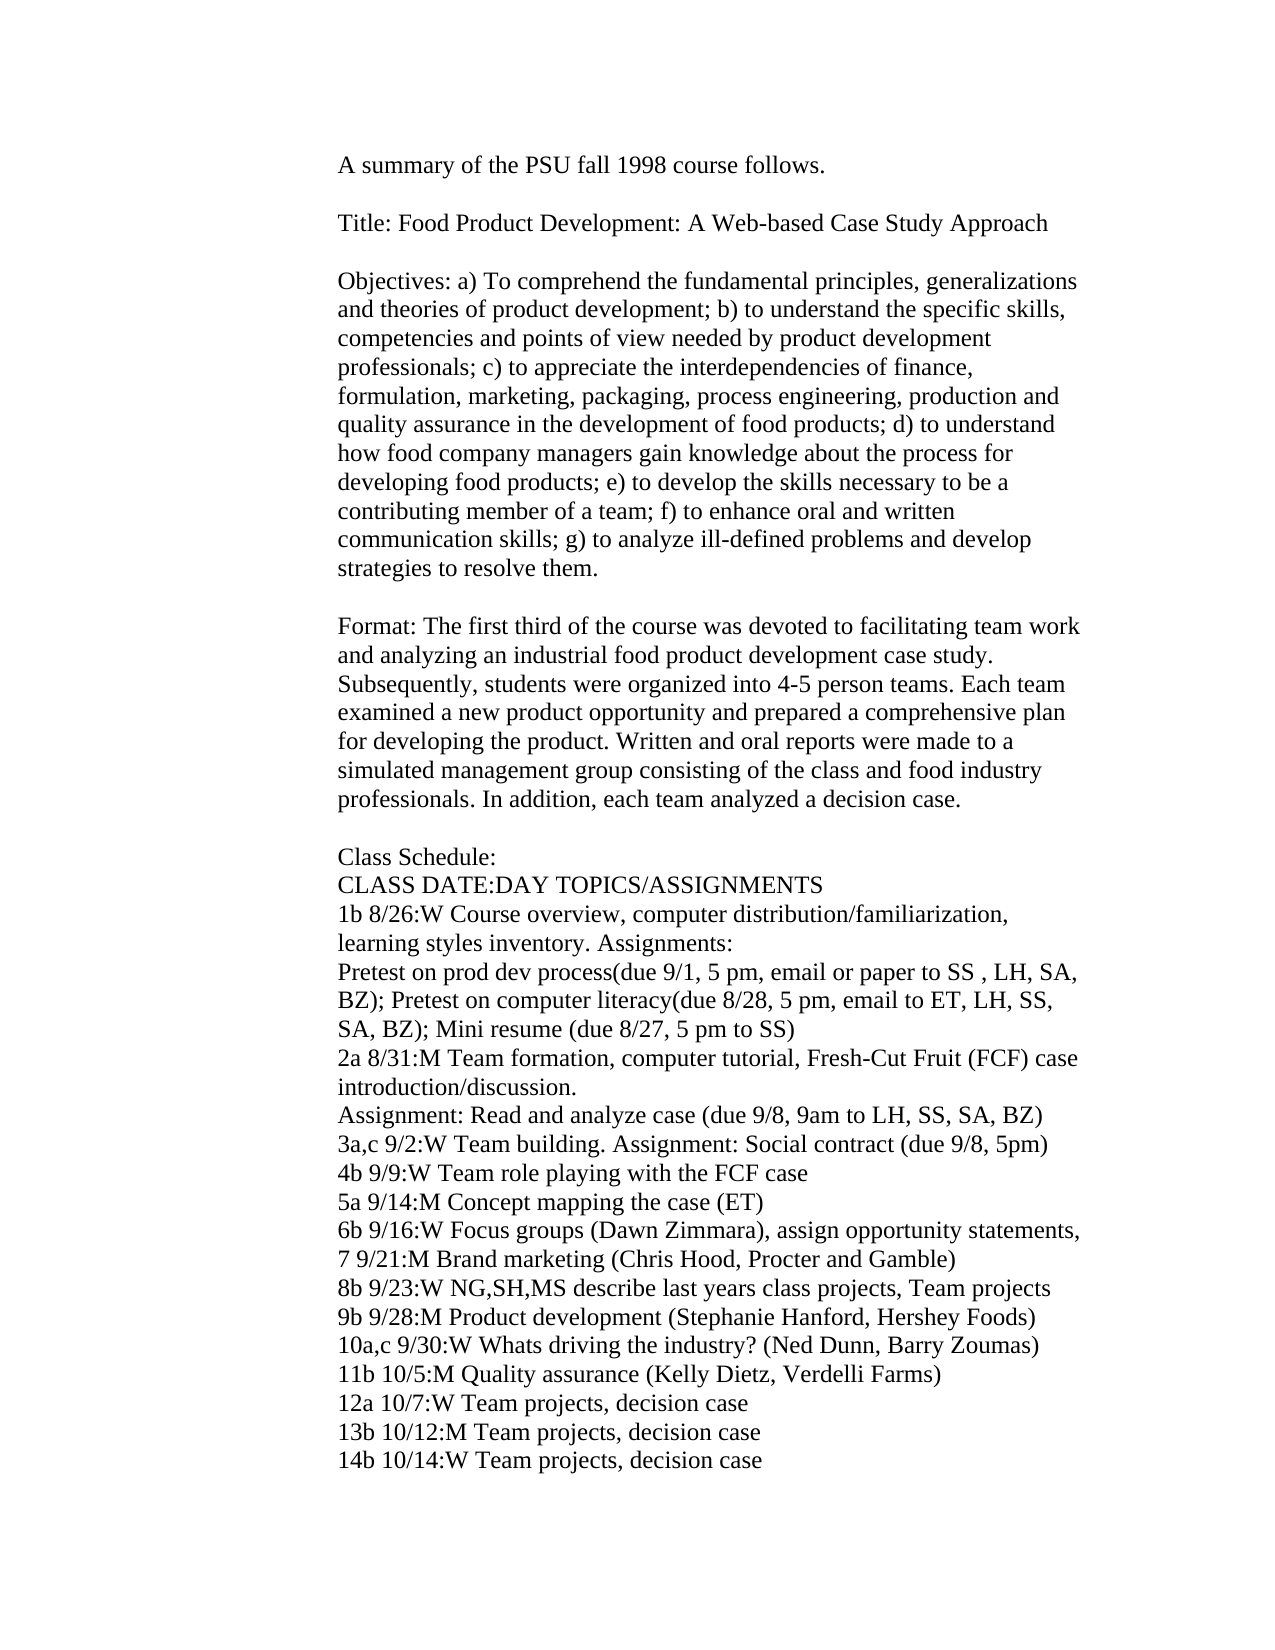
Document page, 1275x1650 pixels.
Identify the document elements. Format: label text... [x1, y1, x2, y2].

text A summary of the PSU fall 1998 course follows. [337, 150, 1087, 179]
text Objectives: a) To comprehend the fundamental principles, generalizations and theories of product development; b) to understand the specific skills, competencies and points of view needed by product development professionals; c) to appreciate the interdependencies of finance, formulation, marketing, packaging, process engineering, production and quality assurance in the development of food products; d) to understand how food company managers gain knowledge about the process for developing food products; e) to develop the skills necessary to be a contributing member of a team; f) to enhance oral and written communication skills; g) to analyze ill-defined problems and develop strategies to resolve them. [337, 266, 1087, 582]
text Format: The first third of the course was devoted to facilitating team work and analyzing an industrial food product development case study. Subsequently, students were organized into 4-5 person teams. Each team examined a new product opportunity and prepared a comprehensive plan for developing the product. Written and oral reports were made to a simulated management group consisting of the class and food industry professionals. In addition, each team analyzed a decision case. [337, 611, 1087, 812]
text Title: Food Product Development: A Web-based Case Study Approach [337, 208, 1087, 237]
text Class Schedule: CLASS DATE:DAY TOPICS/ASSIGNMENTS 1b 8/26:W Course overview, computer distribution/familiarization, learning styles inventory. Assignments: Pretest on prod dev process(due 9/1, 5 pm, email or paper to SS , LH, SA, BZ); Pretest on computer literacy(due 8/28, 5 pm, email to ET, LH, SS, SA, BZ); Mini resume (due 8/27, 5 pm to SS) 2a 8/31:M Team formation, computer tutorial, Fresh-Cut Fruit (FCF) case introduction/discussion. Assignment: Read and analyze case (due 9/8, 9am to LH, SS, SA, BZ) 3a,c 9/2:W Team building. Assignment: Social contract (due 9/8, 5pm) 4b 9/9:W Team role playing with the FCF case 5a 9/14:M Concept mapping the case (ET) 6b 9/16:W Focus groups (Dawn Zimmara), assign opportunity statements, 7 9/21:M Brand marketing (Chris Hood, Procter and Gamble) 8b 9/23:W NG,SH,MS describe last years class projects, Team projects 9b 9/28:M Product development (Stephanie Hanford, Hershey Foods) 10a,c 9/30:W Whats driving the industry? (Ned Dunn, Barry Zoumas) 11b 10/5:M Quality assurance (Kelly Dietz, Verdelli Farms) 12a 10/7:W Team projects, decision case 13b 10/12:M Team projects, decision case 14b 10/14:W Team projects, decision case [337, 842, 1087, 1474]
